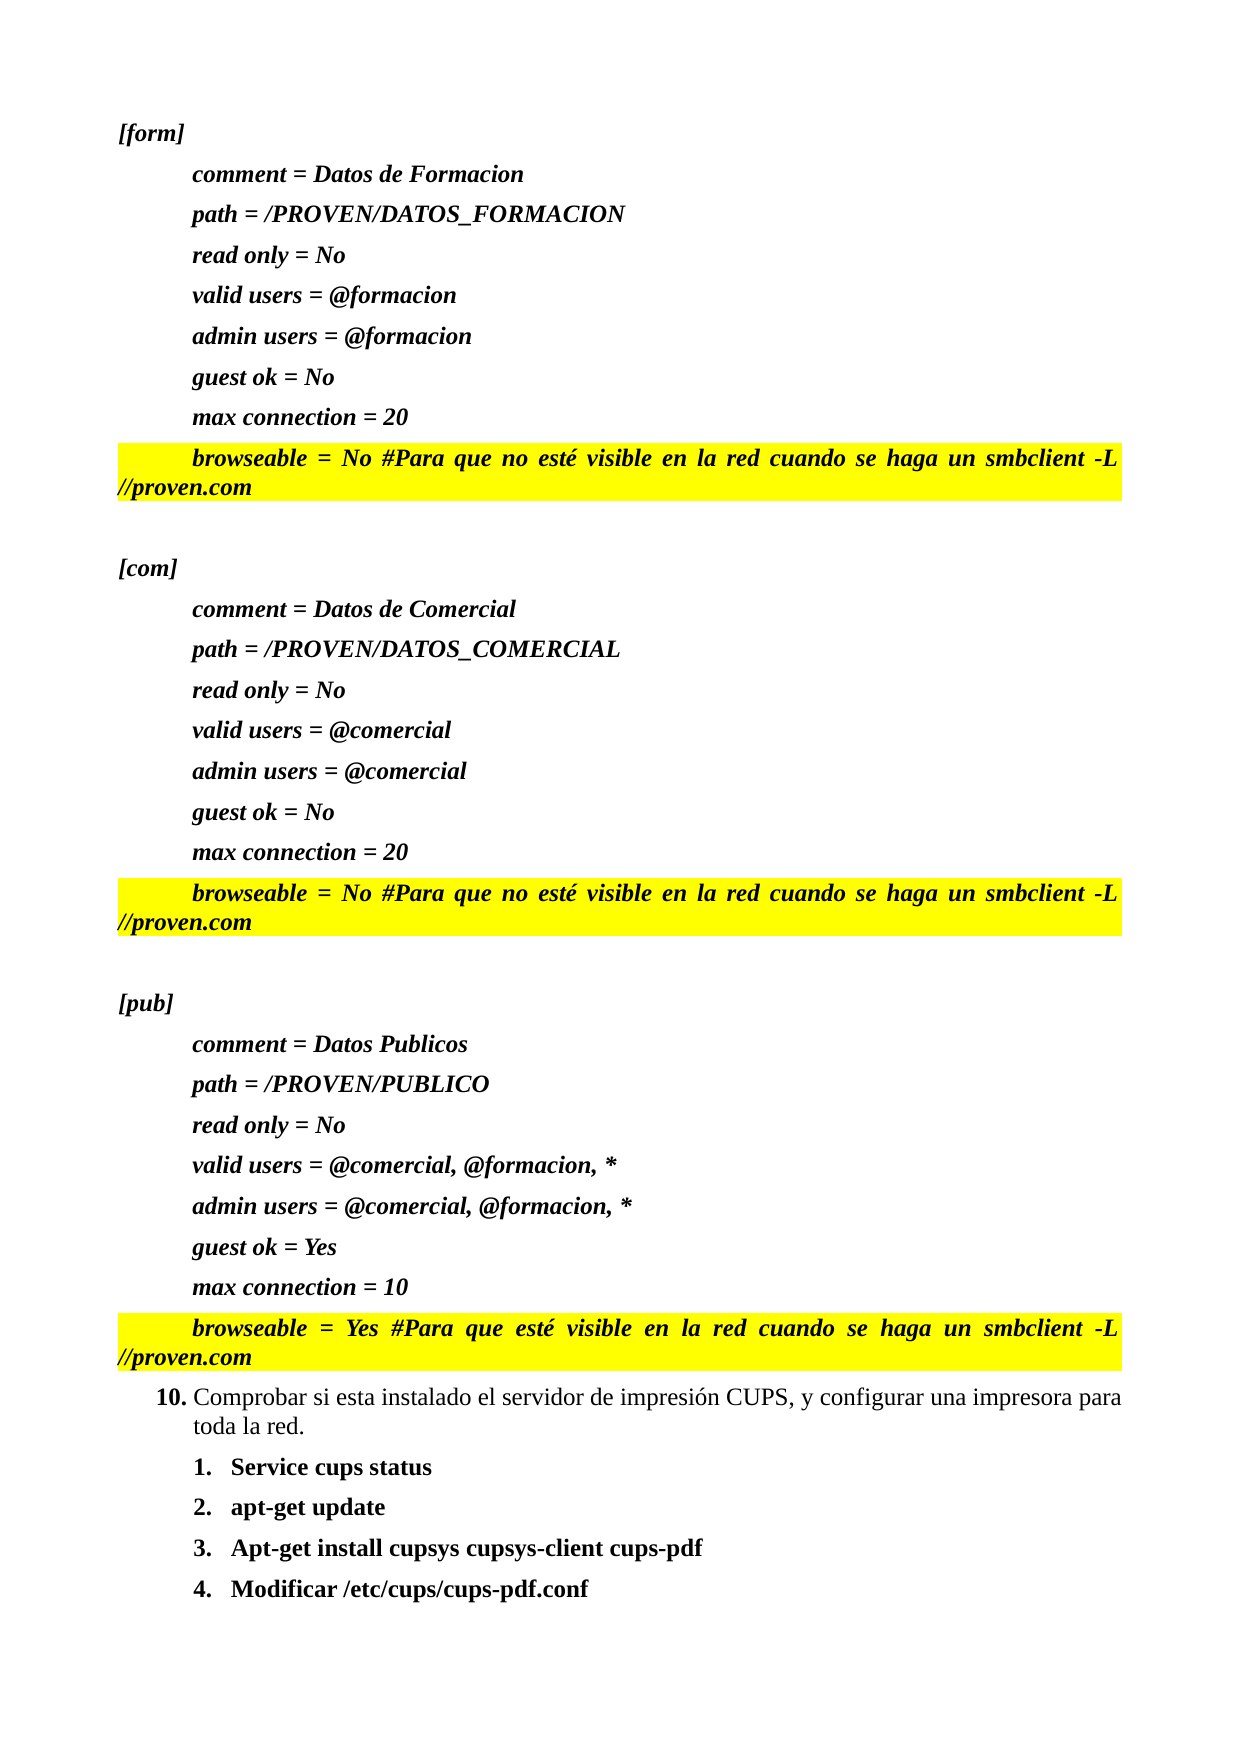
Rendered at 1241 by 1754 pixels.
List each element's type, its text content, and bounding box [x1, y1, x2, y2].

list Apt-get install cupsys cupsys-client cups-pdf [193, 1533, 1122, 1562]
text admin users = @comercial [118, 756, 1122, 785]
text comment = Datos de Formacion [118, 159, 1122, 187]
list Modificar /etc/cups/cups-pdf.conf [193, 1574, 1122, 1602]
text browseable = No #Para que no esté visible en la red cuando se haga un smbclient -L //proven.com [118, 878, 1122, 936]
text comment = Datos Publicos [118, 1029, 1122, 1057]
text valid users = @formacion [118, 281, 1122, 309]
text browseable = Yes #Para que esté visible en la red cuando se haga un smbclient -L //proven.com [118, 1313, 1122, 1371]
text [com] [118, 553, 1122, 582]
text admin users = @comercial, @formacion, * [118, 1191, 1122, 1220]
text path = /PROVEN/PUBLICO [118, 1069, 1122, 1098]
list Comprobar si esta instalado el servidor de impresión CUPS, y configurar una impresora para toda la red. [156, 1382, 1122, 1440]
list Service cups status [193, 1452, 1122, 1481]
text valid users = @comercial [118, 716, 1122, 744]
text read only = No [118, 1110, 1122, 1139]
list apt-get update [193, 1492, 1122, 1521]
text browseable = No #Para que no esté visible en la red cuando se haga un smbclient -L //proven.com [118, 443, 1122, 501]
text path = /PROVEN/DATOS_FORMACION [118, 199, 1122, 228]
text guest ok = No [118, 797, 1122, 826]
text [pub] [118, 988, 1122, 1017]
text guest ok = Yes [118, 1232, 1122, 1261]
text path = /PROVEN/DATOS_COMERCIAL [118, 634, 1122, 663]
text [form] [118, 118, 1122, 147]
text read only = No [118, 240, 1122, 269]
text max connection = 20 [118, 837, 1122, 866]
text comment = Datos de Comercial [118, 594, 1122, 622]
text admin users = @formacion [118, 321, 1122, 350]
text read only = No [118, 675, 1122, 704]
text valid users = @comercial, @formacion, * [118, 1151, 1122, 1179]
text guest ok = No [118, 362, 1122, 391]
text max connection = 10 [118, 1272, 1122, 1301]
text max connection = 20 [118, 402, 1122, 431]
